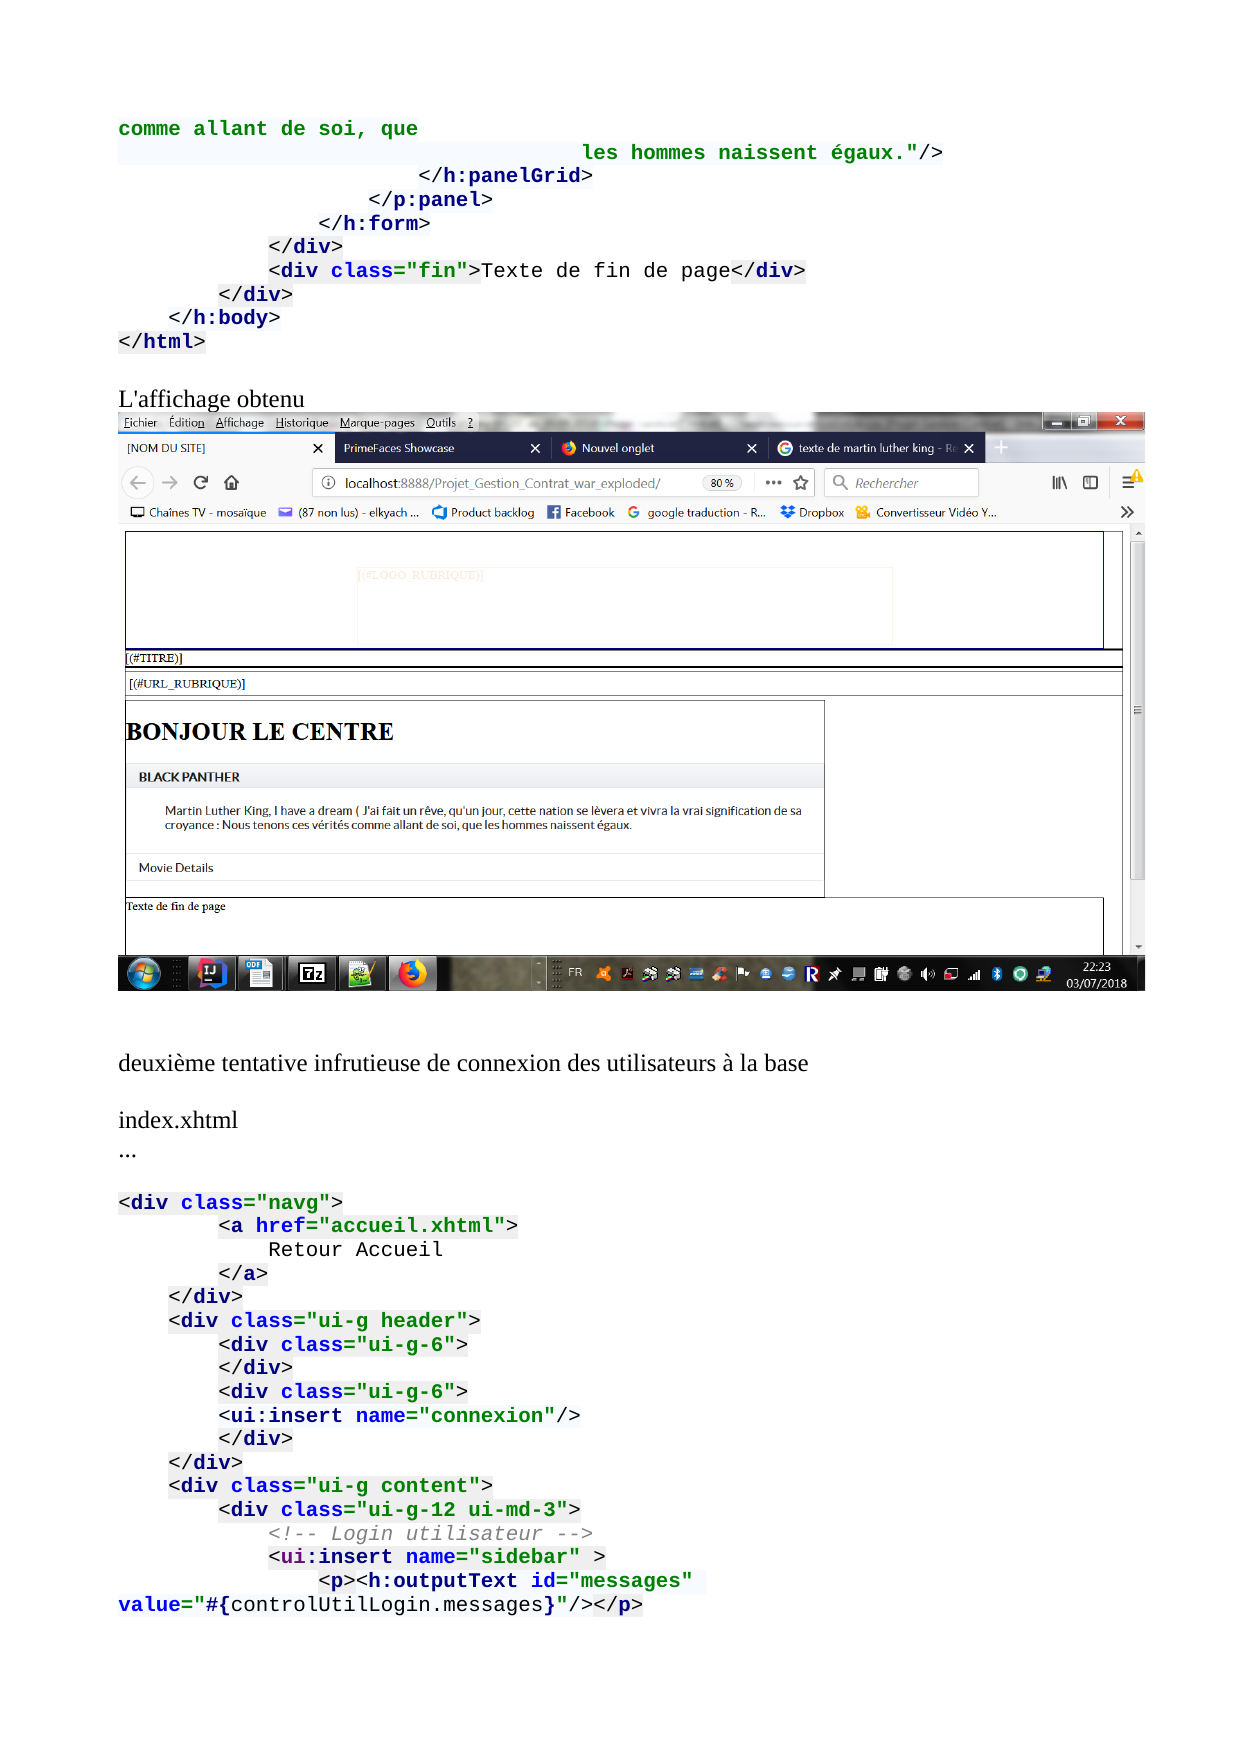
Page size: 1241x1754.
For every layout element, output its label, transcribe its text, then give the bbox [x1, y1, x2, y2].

text les hommes naissent égaux."/> [118, 142, 1145, 165]
text </div> [118, 1357, 1145, 1381]
text <!-- Login utilisateur --> [118, 1523, 1145, 1546]
text </h:body> [118, 307, 1145, 331]
text </html> [118, 331, 1145, 354]
text </p:panel> [118, 189, 1145, 213]
text deuxième tentative infrutieuse de connexion des utilisateurs à la base [118, 1048, 1145, 1077]
text <p><h:outputText id="messages" value="#{controlUtilLogin.messages}"/></p> [118, 1570, 1145, 1617]
text ... [118, 1134, 1145, 1163]
text <div class="ui-g-6"> [118, 1334, 1145, 1357]
text <ui:insert name="sidebar" > [118, 1546, 1145, 1570]
text </div> [118, 1428, 1145, 1452]
picture [118, 412, 1146, 991]
text </div> [118, 1452, 1145, 1476]
text <div class="fin">Texte de fin de page</div> [118, 260, 1145, 284]
text </a> [118, 1263, 1145, 1286]
text </h:form> [118, 213, 1145, 236]
text </h:panelGrid> [118, 165, 1145, 189]
text <a href="accueil.xhtml"> [118, 1215, 1145, 1239]
text Retour Accueil [118, 1239, 1145, 1263]
text </div> [118, 284, 1145, 307]
text </div> [118, 236, 1145, 260]
text comme allant de soi, que [118, 118, 1145, 142]
text L'affichage obtenu [118, 384, 1145, 412]
text <div class="ui-g header"> [118, 1310, 1145, 1334]
text <div class="ui-g-12 ui-md-3"> [118, 1499, 1145, 1523]
text index.xhtml [118, 1106, 1145, 1134]
text <div class="ui-g content"> [118, 1476, 1145, 1499]
text </div> [118, 1286, 1145, 1310]
text <div class="navg"> [118, 1192, 1145, 1215]
text <ui:insert name="connexion"/> [118, 1404, 1145, 1428]
text <div class="ui-g-6"> [118, 1381, 1145, 1404]
